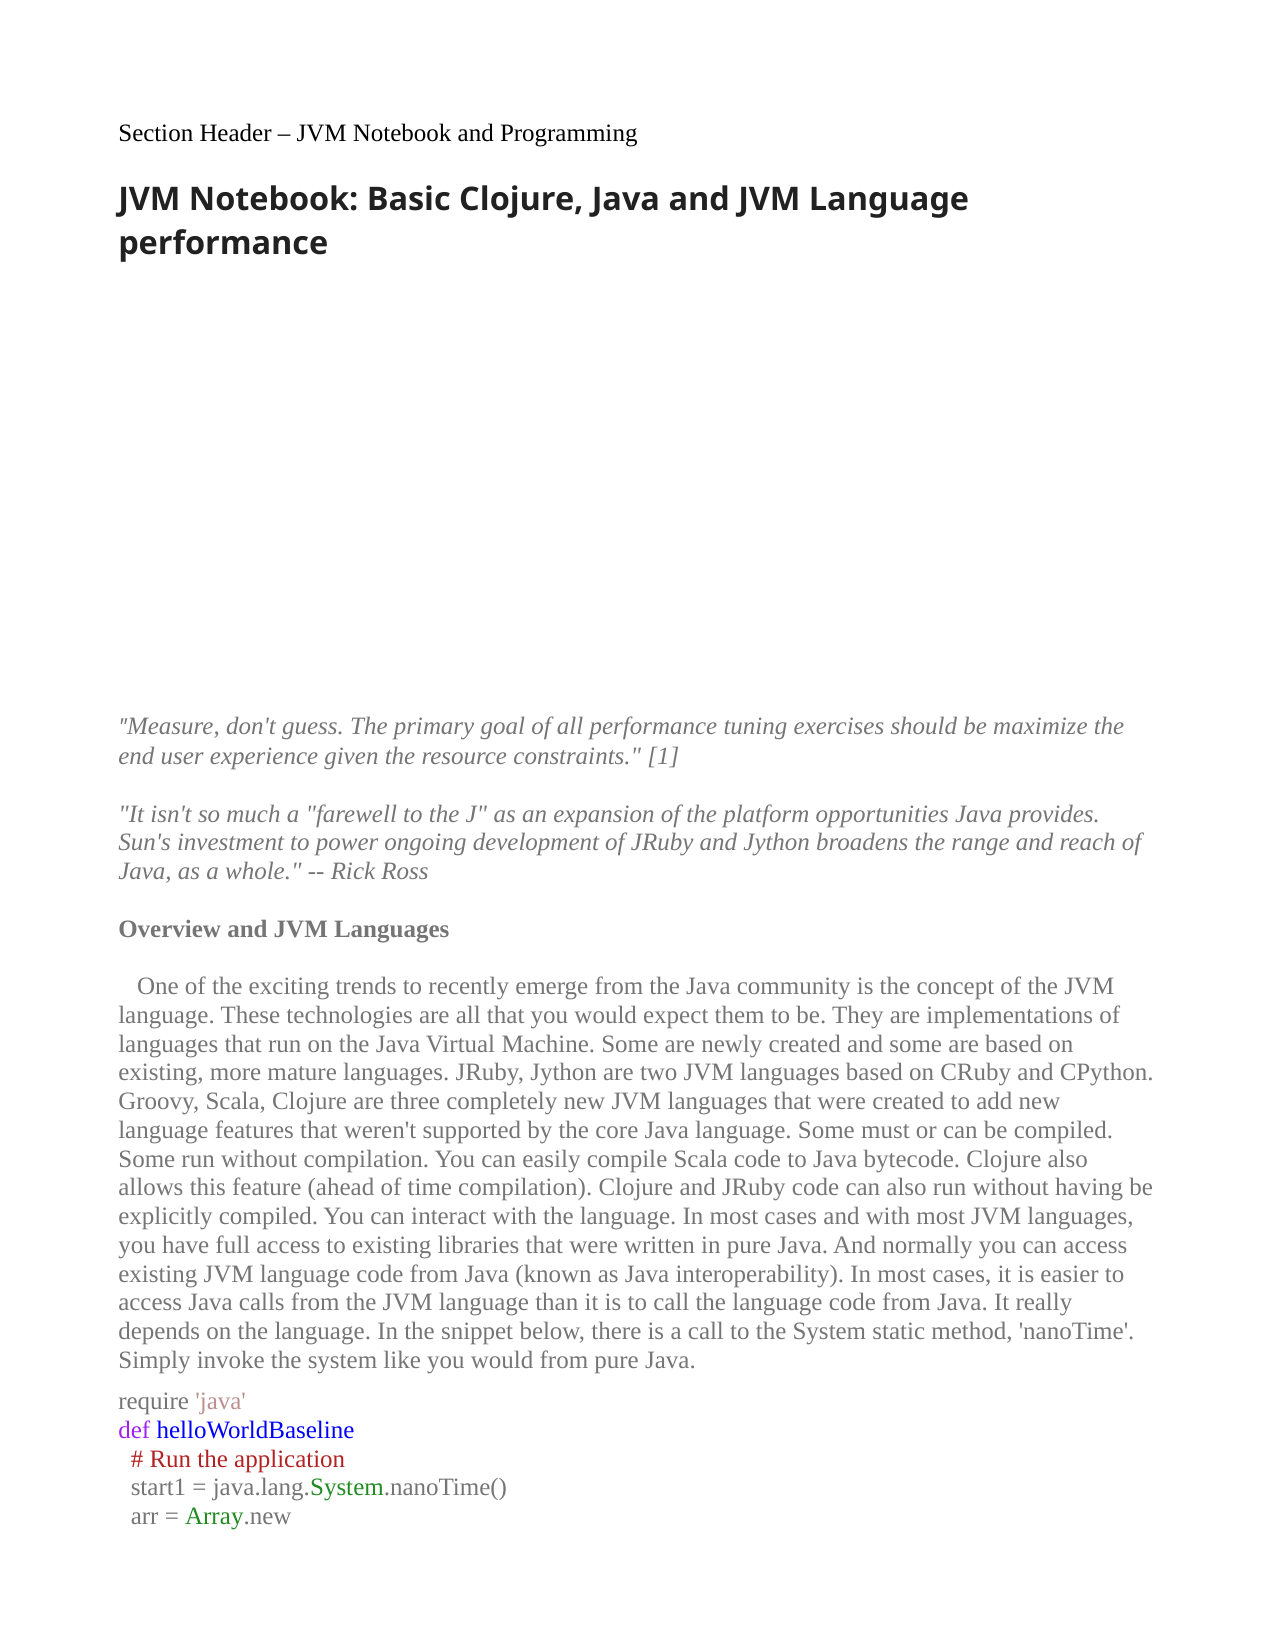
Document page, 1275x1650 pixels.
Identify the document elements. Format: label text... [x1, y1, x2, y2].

text arr = Array.new [118, 1501, 1157, 1530]
text "Measure, don't guess. The primary goal of all performance tuning exercises should be maximize the end user experience given the resource constraints." [1] "It isn't so much a "farewell to the J" as an expansion of the platform opportunities Java provides. Sun's investment to power ongoing development of JRuby and Jython broadens the range and reach of Java, as a whole." -- Rick Ross Overview and JVM Languages One of the exciting trends to recently emerge from the Java community is the concept of the JVM language. These technologies are all that you would expect them to be. They are implementations of languages that run on the Java Virtual Machine. Some are newly created and some are based on existing, more mature languages. JRuby, Jython are two JVM languages based on CRuby and CPython. Groovy, Scala, Clojure are three completely new JVM languages that were created to add new language features that weren't supported by the core Java language. Some must or can be compiled. Some run without compilation. You can easily compile Scala code to Java bytecode. Clojure also allows this feature (ahead of time compilation). Clojure and JRuby code can also run without having be explicitly compiled. You can interact with the language. In most cases and with most JVM languages, you have full access to existing libraries that were written in pure Java. And normally you can access existing JVM language code from Java (known as Java interoperability). In most cases, it is easier to access Java calls from the JVM language than it is to call the language code from Java. It really depends on the language. In the snippet below, there is a call to the System static method, 'nanoTime'. Simply invoke the system like you would from pure Java. [118, 264, 1157, 1374]
text require 'java' [118, 1386, 1157, 1415]
text Section Header – JVM Notebook and Programming JVM Notebook: Basic Clojure, Java and JVM Language performance [118, 118, 1157, 264]
text # Run the application [118, 1444, 1157, 1472]
text def helloWorldBaseline [118, 1415, 1157, 1444]
text start1 = java.lang.System.nanoTime() [118, 1472, 1157, 1501]
